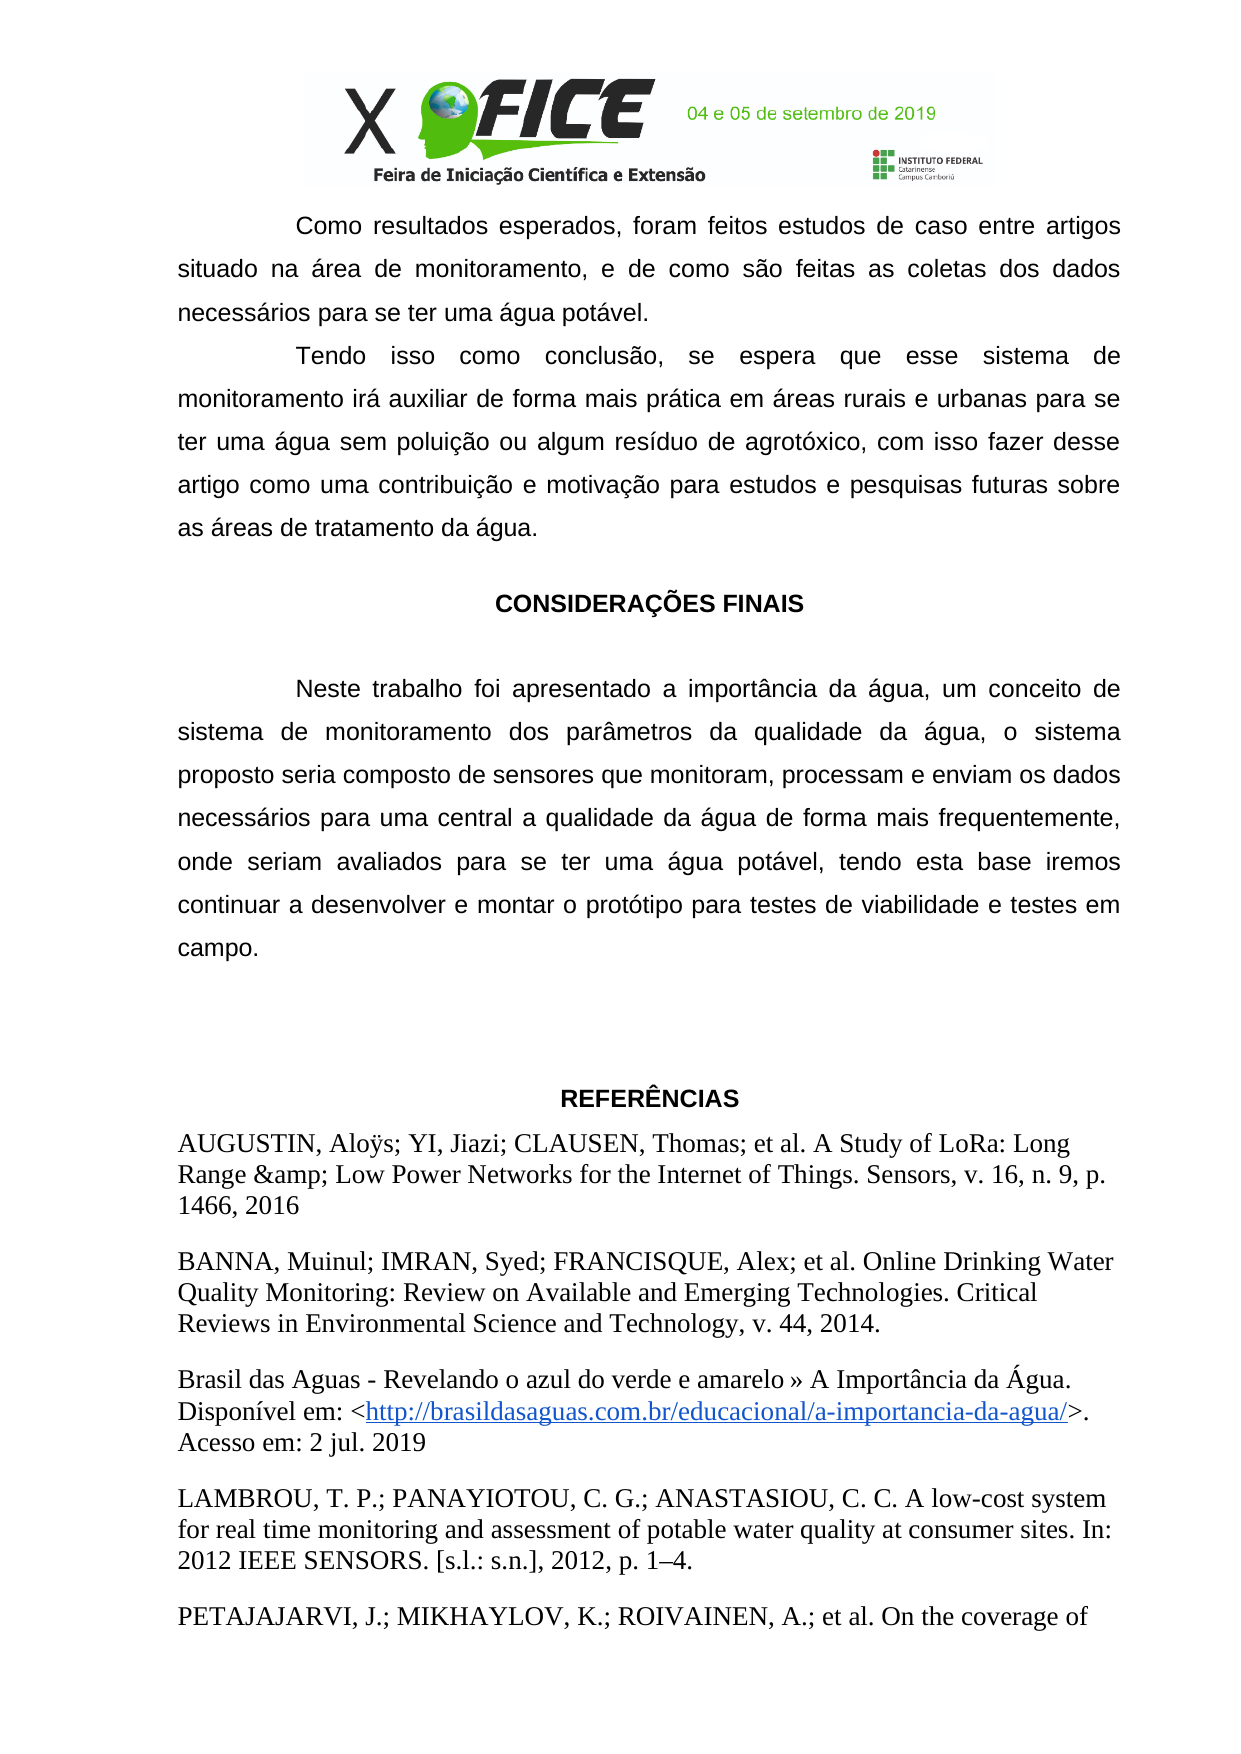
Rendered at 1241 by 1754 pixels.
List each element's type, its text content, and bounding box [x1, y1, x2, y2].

text Brasil das Aguas - Revelando o azul do verde e amarelo » A Importância da Água. Disponível em: <http://brasildasaguas.com.br/educacional/a-importancia-da-agua/>. Acesso em: 2 jul. 2019 [177, 1364, 1122, 1457]
picture [302, 73, 997, 186]
text LAMBROU, T. P.; PANAYIOTOU, C. G.; ANASTASIOU, C. C. A low-cost system for real time monitoring and assessment of potable water quality at consumer sites. In: 2012 IEEE SENSORS. [s.l.: s.n.], 2012, p. 1–4. [177, 1482, 1122, 1576]
text Neste trabalho foi apresentado a importância da água, um conceito de sistema de monitoramento dos parâmetros da qualidade da água, o sistema proposto seria composto de sensores que monitoram, processam e enviam os dados necessários para uma central a qualidade da água de forma mais frequentemente, onde seriam avaliados para se ter uma água potável, tendo esta base iremos continuar a desenvolver e montar o protótipo para testes de viabilidade e testes em campo. [177, 674, 1122, 962]
text Tendo isso como conclusão, se espera que esse sistema de monitoramento irá auxiliar de forma mais prática em áreas rurais e urbanas para se ter uma água sem poluição ou algum resíduo de agrotóxico, com isso fazer desse artigo como uma contribuição e motivação para estudos e pesquisas futuras sobre as áreas de tratamento da água. [177, 341, 1122, 542]
text AUGUSTIN, Aloÿs; YI, Jiazi; CLAUSEN, Thomas; et al. A Study of LoRa: Long Range &amp; Low Power Networks for the Internet of Things. Sensors, v. 16, n. 9, p. 1466, 2016 [177, 1127, 1122, 1220]
text BANNA, Muinul; IMRAN, Syed; FRANCISQUE, Alex; et al. Online Drinking Water Quality Monitoring: Review on Available and Emerging Technologies. Critical Reviews in Environmental Science and Technology, v. 44, 2014. [177, 1245, 1122, 1339]
text CONSIDERAÇÕES FINAIS [177, 588, 1122, 617]
text Como resultados esperados, foram feitos estudos de caso entre artigos situado na área de monitoramento, e de como são feitas as coletas dos dados necessários para se ter uma água potável. [177, 211, 1122, 326]
text PETAJAJARVI, J.; MIKHAYLOV, K.; ROIVAINEN, A.; et al. On the coverage of [177, 1601, 1122, 1632]
text REFERÊNCIAS [177, 1084, 1122, 1112]
